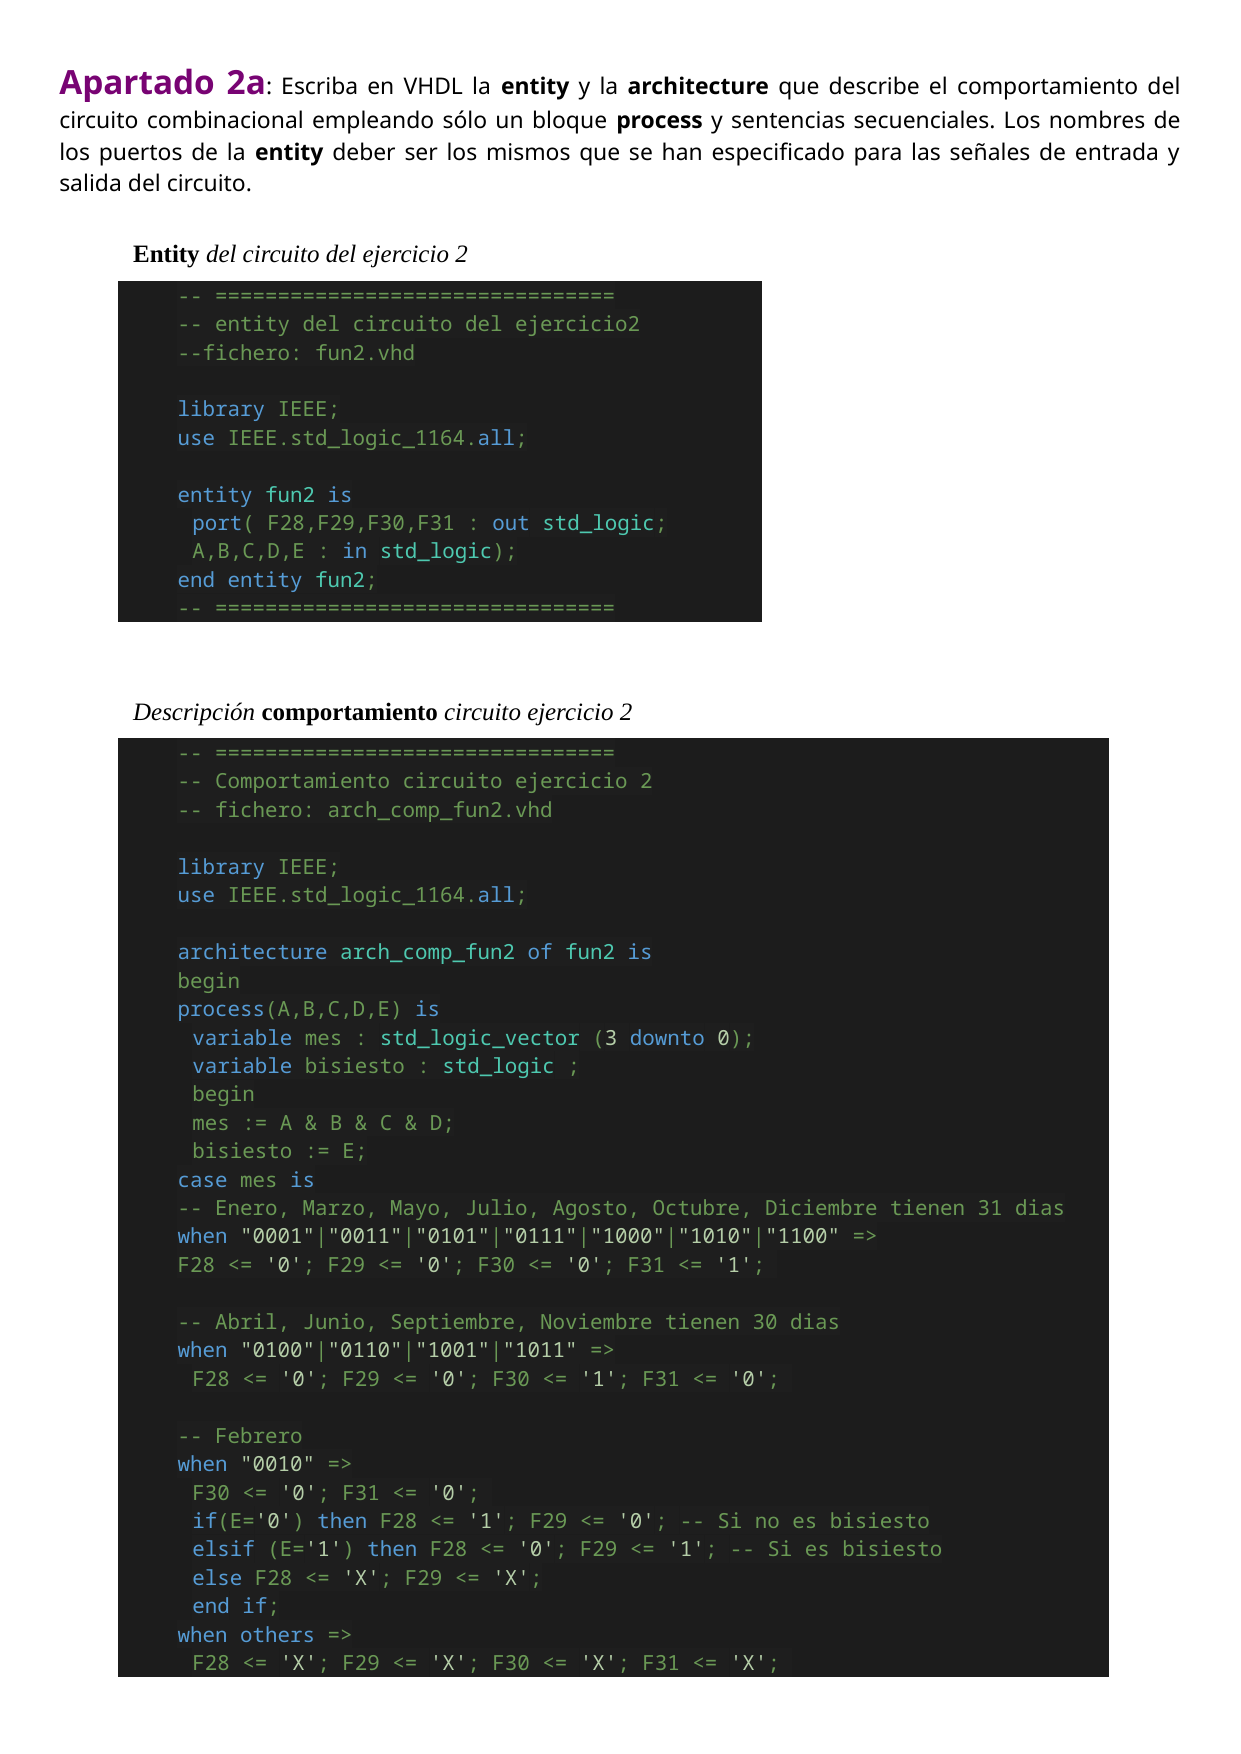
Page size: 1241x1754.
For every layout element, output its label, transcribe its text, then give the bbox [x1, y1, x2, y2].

text Descripción comportamiento circuito ejercicio 2 [133, 697, 1181, 726]
table_header -- ================================ -- entity del circuito del ejercicio2 --fichero: fun2.vhd library IEEE; use IEEE.std_logic_1164.all; entity fun2 is port( F28,F29,F30,F31 : out std_logic; A,B,C,D,E : in std_logic); end entity fun2; -- ================================ [118, 281, 762, 622]
text Entity del circuito del ejercicio 2 [133, 239, 1181, 268]
table_header -- ================================ -- Comportamiento circuito ejercicio 2 -- fichero: arch_comp_fun2.vhd library IEEE; use IEEE.std_logic_1164.all; architecture arch_comp_fun2 of fun2 is begin process(A,B,C,D,E) is variable mes : std_logic_vector (3 downto 0); variable bisiesto : std_logic ; begin mes := A & B & C & D; bisiesto := E; case mes is -- Enero, Marzo, Mayo, Julio, Agosto, Octubre, Diciembre tienen 31 dias when "0001"|"0011"|"0101"|"0111"|"1000"|"1010"|"1100" => F28 <= '0'; F29 <= '0'; F30 <= '0'; F31 <= '1'; -- Abril, Junio, Septiembre, Noviembre tienen 30 dias when "0100"|"0110"|"1001"|"1011" => F28 <= '0'; F29 <= '0'; F30 <= '1'; F31 <= '0'; -- Febrero when "0010" => F30 <= '0'; F31 <= '0'; if(E='0') then F28 <= '1'; F29 <= '0'; -- Si no es bisiesto elsif (E='1') then F28 <= '0'; F29 <= '1'; -- Si es bisiesto else F28 <= 'X'; F29 <= 'X'; end if; when others => F28 <= 'X'; F29 <= 'X'; F30 <= 'X'; F31 <= 'X'; [118, 738, 1109, 1677]
text Apartado 2a: Escriba en VHDL la entity y la architecture que describe el comportamiento del circuito combinacional empleando sólo un bloque process y sentencias secuenciales. Los nombres de los puertos de la entity deber ser los mismos que se han especificado para las señales de entrada y salida del circuito. [59, 59, 1181, 198]
